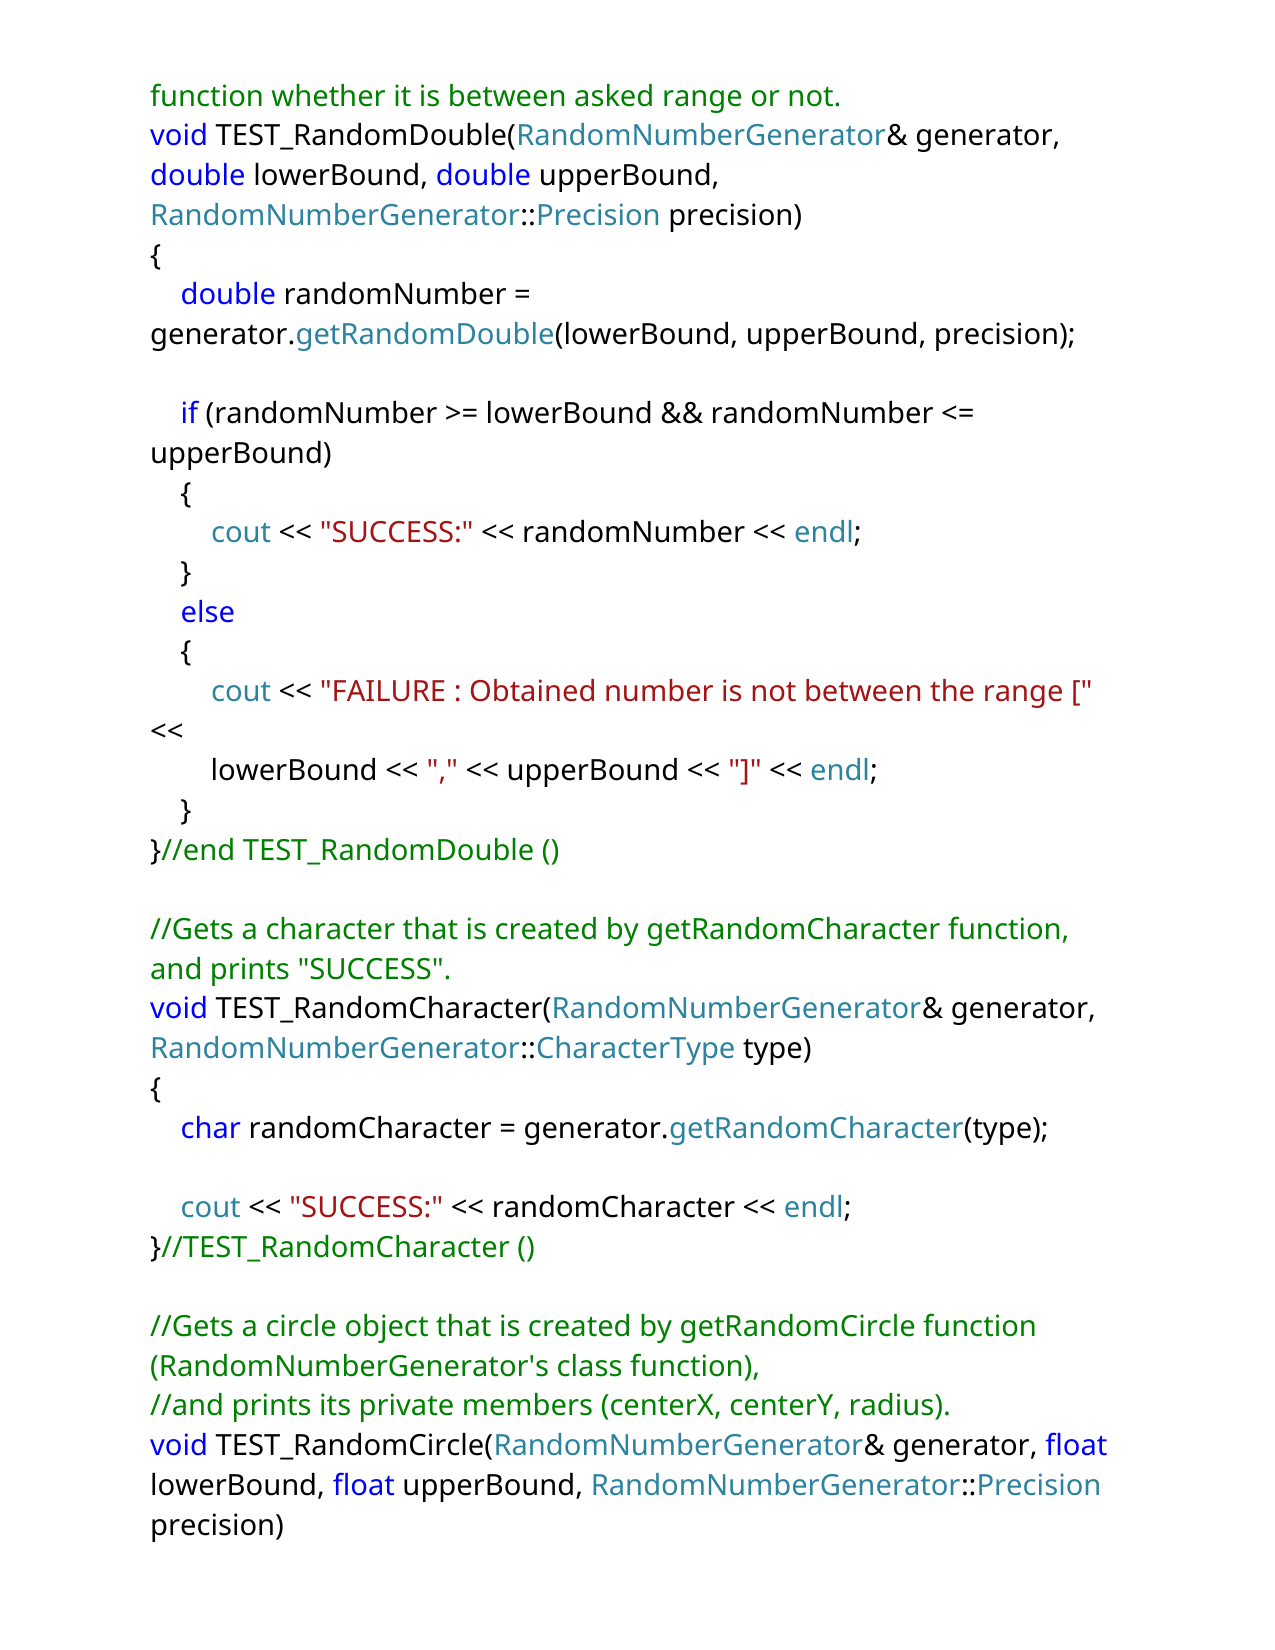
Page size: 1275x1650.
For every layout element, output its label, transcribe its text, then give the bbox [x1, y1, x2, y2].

text function whether it is between asked range or not. [150, 75, 1125, 115]
text { [150, 1067, 1125, 1107]
text }//TEST_RandomCharacter () [150, 1226, 1125, 1266]
text cout << "SUCCESS:" << randomNumber << endl; [150, 512, 1125, 551]
text double randomNumber = generator.getRandomDouble(lowerBound, upperBound, precision); [150, 273, 1125, 353]
text cout << "FAILURE : Obtained number is not between the range [" << [150, 670, 1125, 750]
text char randomCharacter = generator.getRandomCharacter(type); [150, 1107, 1125, 1147]
text void TEST_RandomCharacter(RandomNumberGenerator& generator, RandomNumberGenerator::CharacterType type) [150, 988, 1125, 1067]
text //Gets a character that is created by getRandomCharacter function, and prints "SUCCESS". [150, 908, 1125, 988]
text if (randomNumber >= lowerBound && randomNumber <= upperBound) [150, 392, 1125, 472]
text { [150, 631, 1125, 670]
text //Gets a circle object that is created by getRandomCircle function (RandomNumberGenerator's class function), [150, 1305, 1125, 1385]
text cout << "SUCCESS:" << randomCharacter << endl; [150, 1186, 1125, 1226]
text } [150, 789, 1125, 829]
text void TEST_RandomCircle(RandomNumberGenerator& generator, float lowerBound, float upperBound, RandomNumberGenerator::Precision precision) [150, 1424, 1125, 1543]
text lowerBound << "," << upperBound << "]" << endl; [150, 750, 1125, 789]
text else [150, 591, 1125, 631]
text //and prints its private members (centerX, centerY, radius). [150, 1385, 1125, 1424]
text { [150, 472, 1125, 512]
text }//end TEST_RandomDouble () [150, 829, 1125, 869]
text void TEST_RandomDouble(RandomNumberGenerator& generator, double lowerBound, double upperBound, RandomNumberGenerator::Precision precision) [150, 115, 1125, 234]
text { [150, 234, 1125, 273]
text } [150, 551, 1125, 591]
